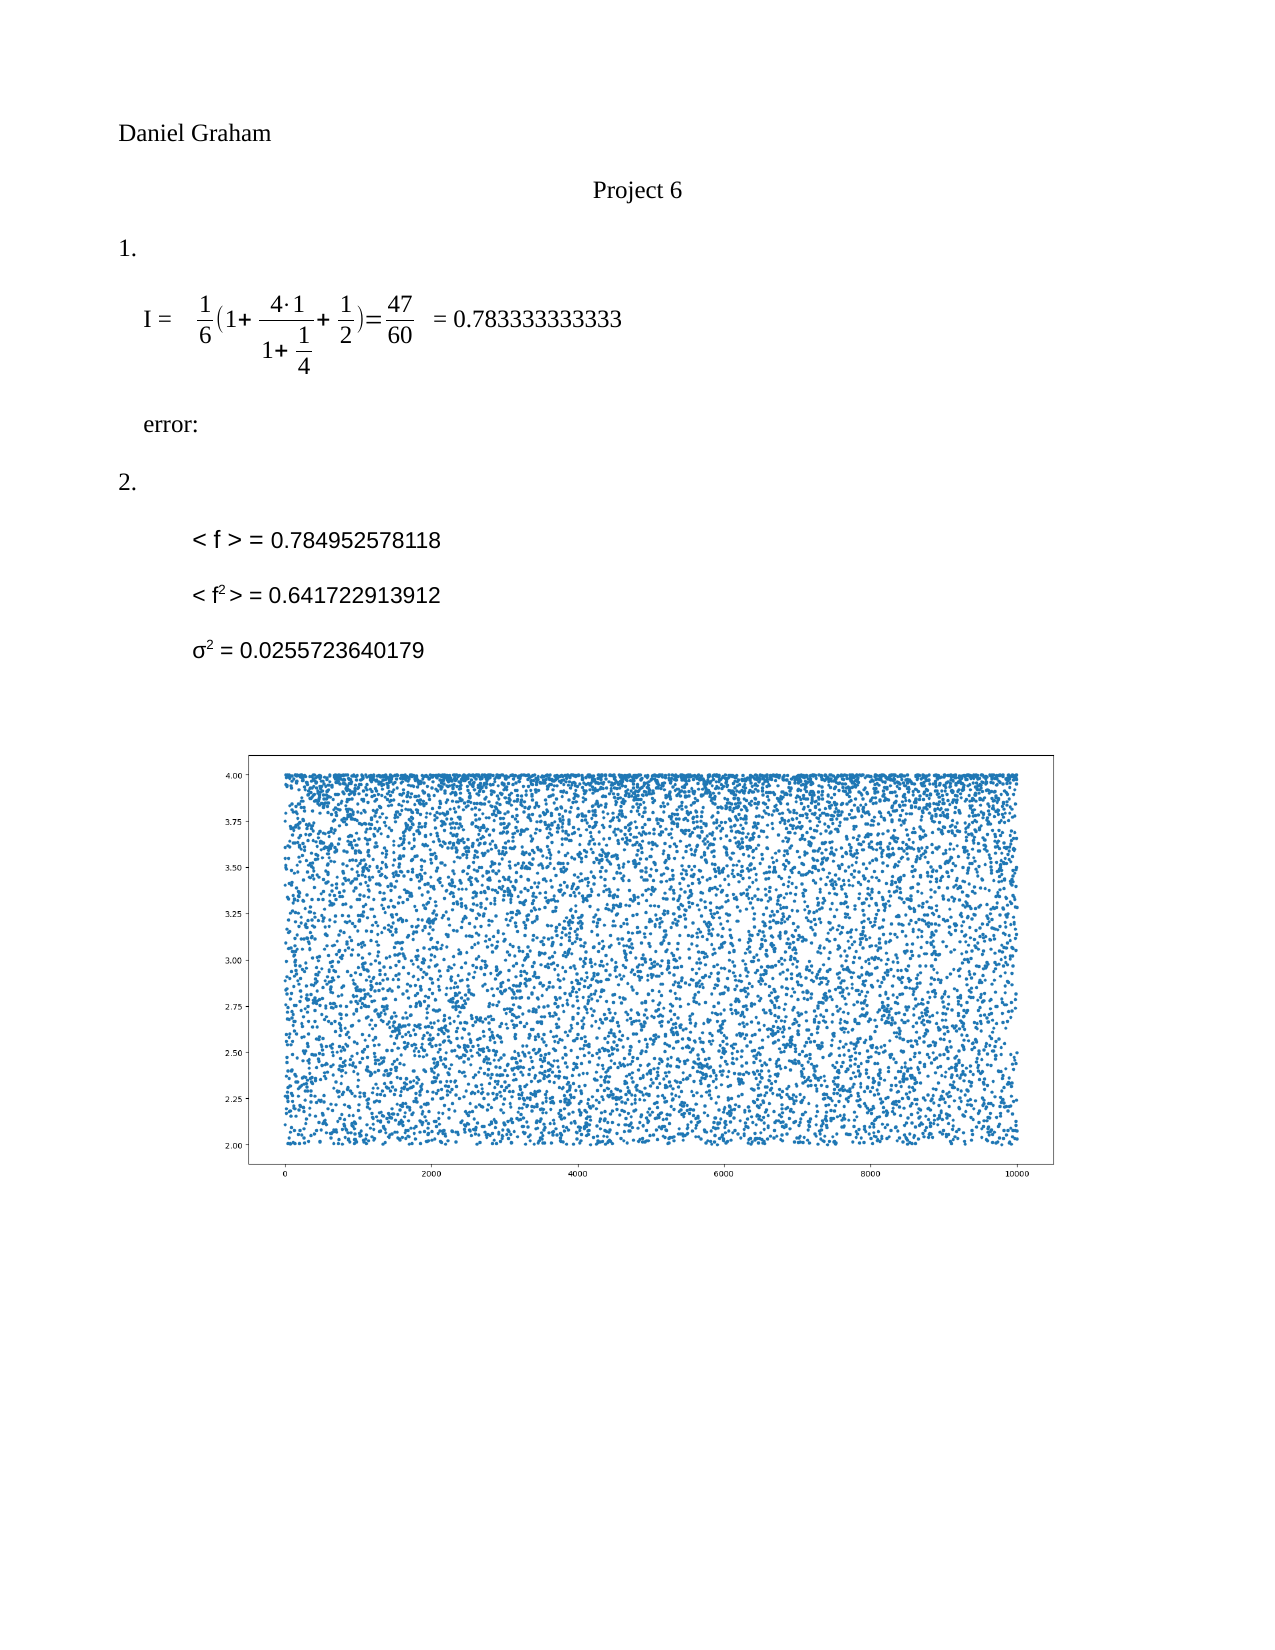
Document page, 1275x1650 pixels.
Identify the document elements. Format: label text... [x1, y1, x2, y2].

text σ2 = 0.0255723640179 [118, 637, 1157, 664]
text error: [118, 409, 1157, 438]
text Project 6 [118, 176, 1157, 204]
text I = = 0.783333333333 [118, 291, 1157, 381]
text 2. [118, 467, 1157, 496]
picture [118, 692, 1157, 1222]
text 1. [118, 233, 1157, 262]
text < f2 > = 0.641722913912 [118, 582, 1157, 608]
text Daniel Graham [118, 118, 1157, 147]
text < f > = 0.784952578118 [118, 524, 1157, 553]
